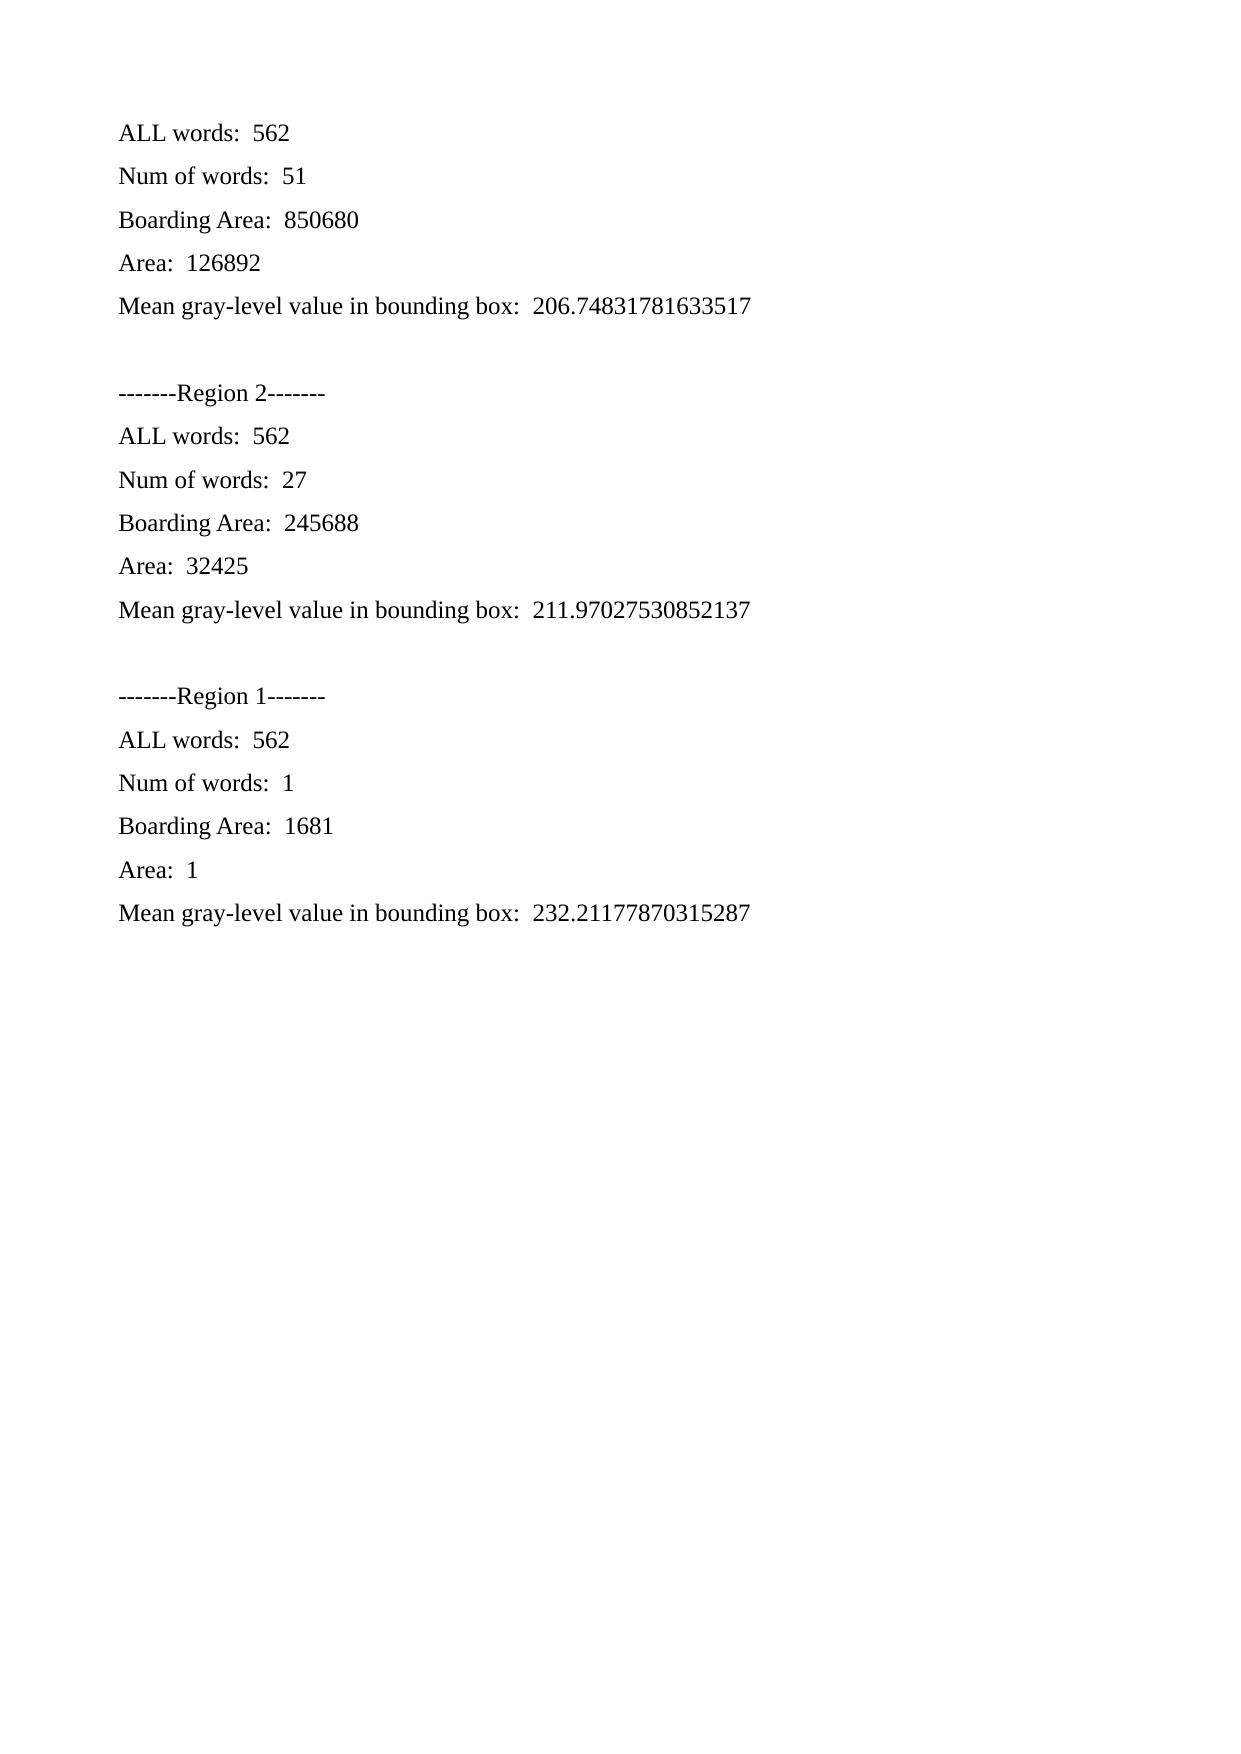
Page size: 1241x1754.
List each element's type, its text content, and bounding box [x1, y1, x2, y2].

text -------Region 1------- [118, 681, 1122, 710]
text Boarding Area: 245688 [118, 508, 1122, 537]
text Num of words: 51 [118, 161, 1122, 190]
text Area: 126892 [118, 248, 1122, 277]
text Area: 32425 [118, 551, 1122, 580]
text -------Region 2------- [118, 378, 1122, 407]
text Num of words: 27 [118, 465, 1122, 493]
text Boarding Area: 1681 [118, 811, 1122, 840]
text Mean gray-level value in bounding box: 232.21177870315287 [118, 898, 1122, 927]
text Area: 1 [118, 855, 1122, 883]
text Num of words: 1 [118, 768, 1122, 797]
text Boarding Area: 850680 [118, 205, 1122, 233]
text Mean gray-level value in bounding box: 206.74831781633517 [118, 291, 1122, 320]
text ALL words: 562 [118, 725, 1122, 753]
text ALL words: 562 [118, 118, 1122, 147]
text Mean gray-level value in bounding box: 211.97027530852137 [118, 595, 1122, 623]
text ALL words: 562 [118, 421, 1122, 450]
